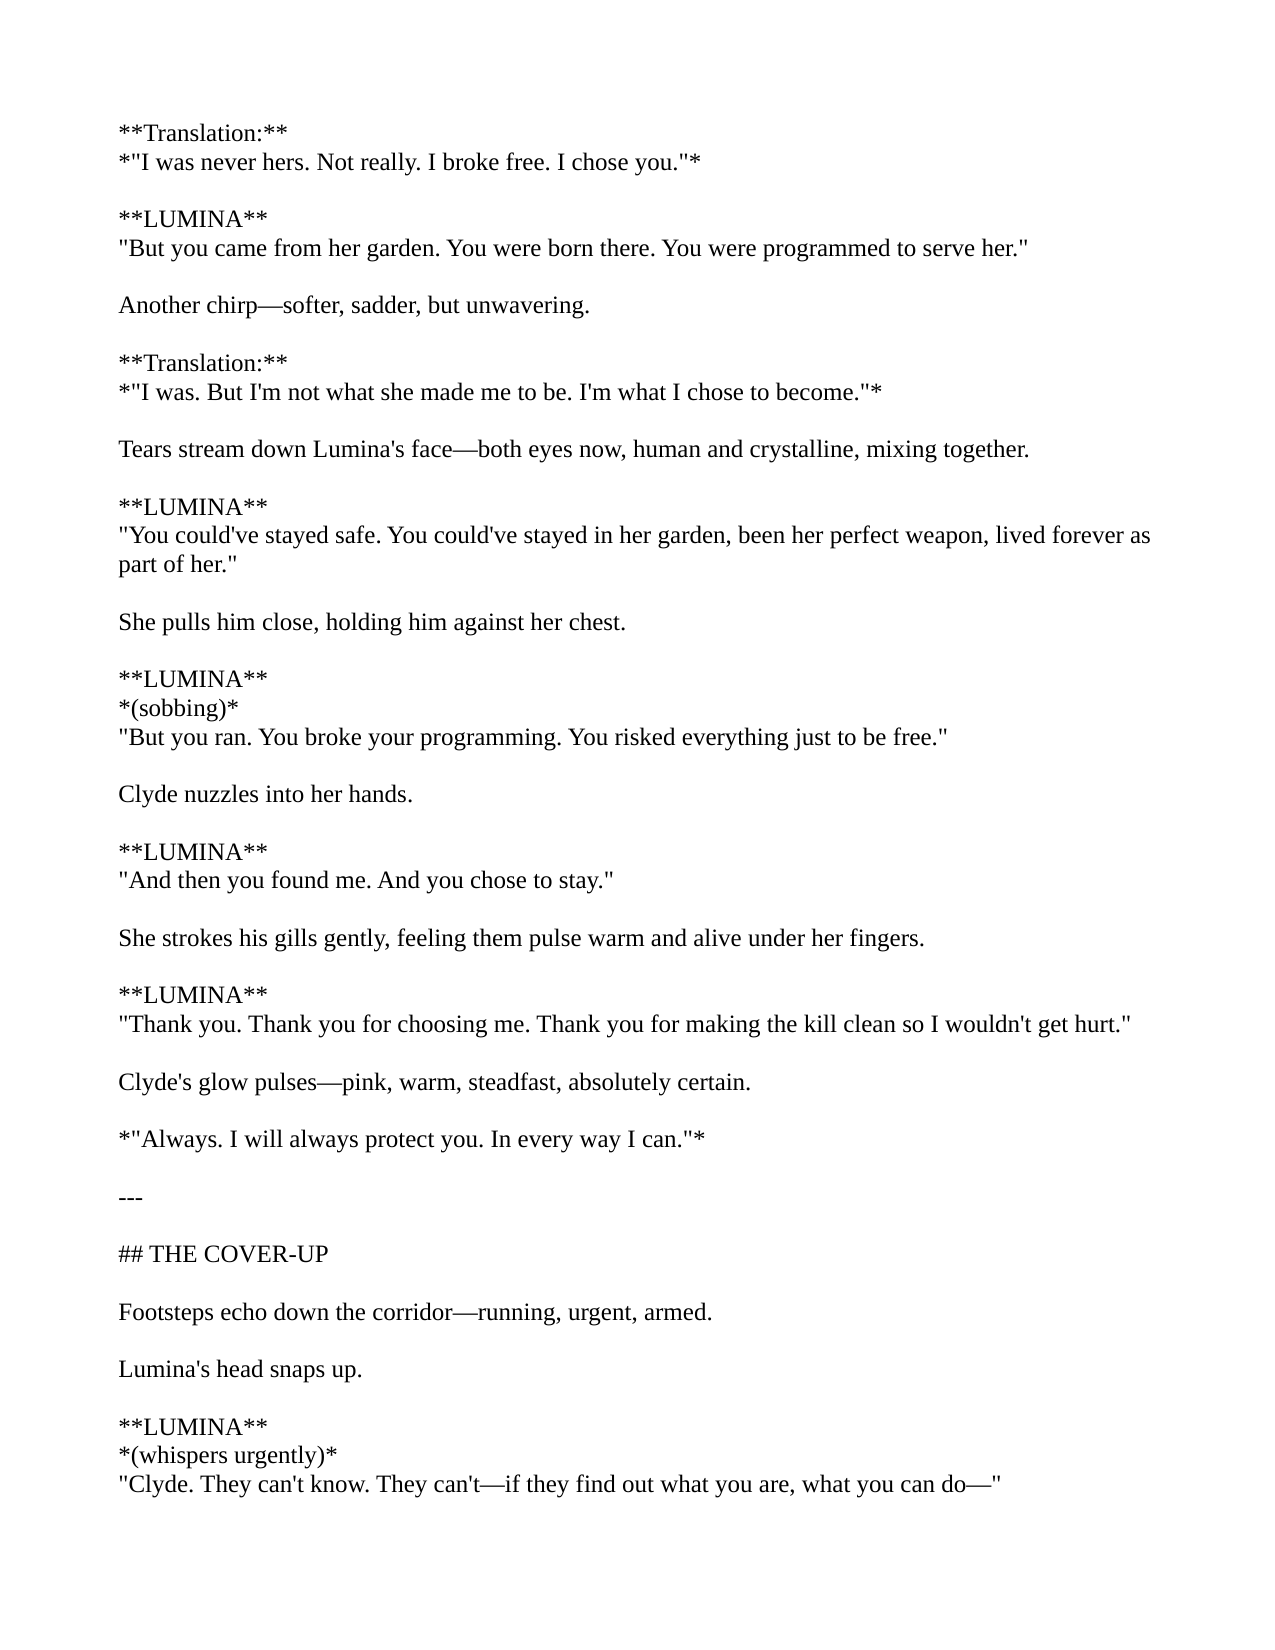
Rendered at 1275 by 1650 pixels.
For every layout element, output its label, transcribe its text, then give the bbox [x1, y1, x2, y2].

text "But you ran. You broke your programming. You risked everything just to be free." [118, 722, 1157, 751]
text **LUMINA** [118, 664, 1157, 693]
text She strokes his gills gently, feeling them pulse warm and alive under her fingers. [118, 923, 1157, 952]
text **LUMINA** [118, 837, 1157, 866]
text *(sobbing)* [118, 693, 1157, 722]
text "And then you found me. And you chose to stay." [118, 866, 1157, 894]
text "You could've stayed safe. You could've stayed in her garden, been her perfect weapon, lived forever as part of her." [118, 521, 1157, 578]
text Footsteps echo down the corridor—running, urgent, armed. [118, 1297, 1157, 1326]
text Another chirp—softer, sadder, but unwavering. [118, 291, 1157, 319]
text **LUMINA** [118, 204, 1157, 233]
text **Translation:** [118, 118, 1157, 147]
text **LUMINA** [118, 492, 1157, 521]
text Clyde nuzzles into her hands. [118, 779, 1157, 808]
text **LUMINA** [118, 1412, 1157, 1441]
text Lumina's head snaps up. [118, 1354, 1157, 1383]
text *"I was never hers. Not really. I broke free. I chose you."* [118, 147, 1157, 176]
text "Thank you. Thank you for choosing me. Thank you for making the kill clean so I wouldn't get hurt." [118, 1009, 1157, 1038]
text "Clyde. They can't know. They can't—if they find out what you are, what you can do—" [118, 1469, 1157, 1498]
text **Translation:** [118, 348, 1157, 377]
text **LUMINA** [118, 981, 1157, 1009]
text Clyde's glow pulses—pink, warm, steadfast, absolutely certain. [118, 1067, 1157, 1096]
text *(whispers urgently)* [118, 1441, 1157, 1469]
text Tears stream down Lumina's face—both eyes now, human and crystalline, mixing together. [118, 434, 1157, 463]
text ## THE COVER-UP [118, 1239, 1157, 1268]
text "But you came from her garden. You were born there. You were programmed to serve her." [118, 233, 1157, 262]
text She pulls him close, holding him against her chest. [118, 607, 1157, 636]
text *"I was. But I'm not what she made me to be. I'm what I chose to become."* [118, 377, 1157, 406]
text *"Always. I will always protect you. In every way I can."* [118, 1124, 1157, 1153]
text --- [118, 1182, 1157, 1211]
